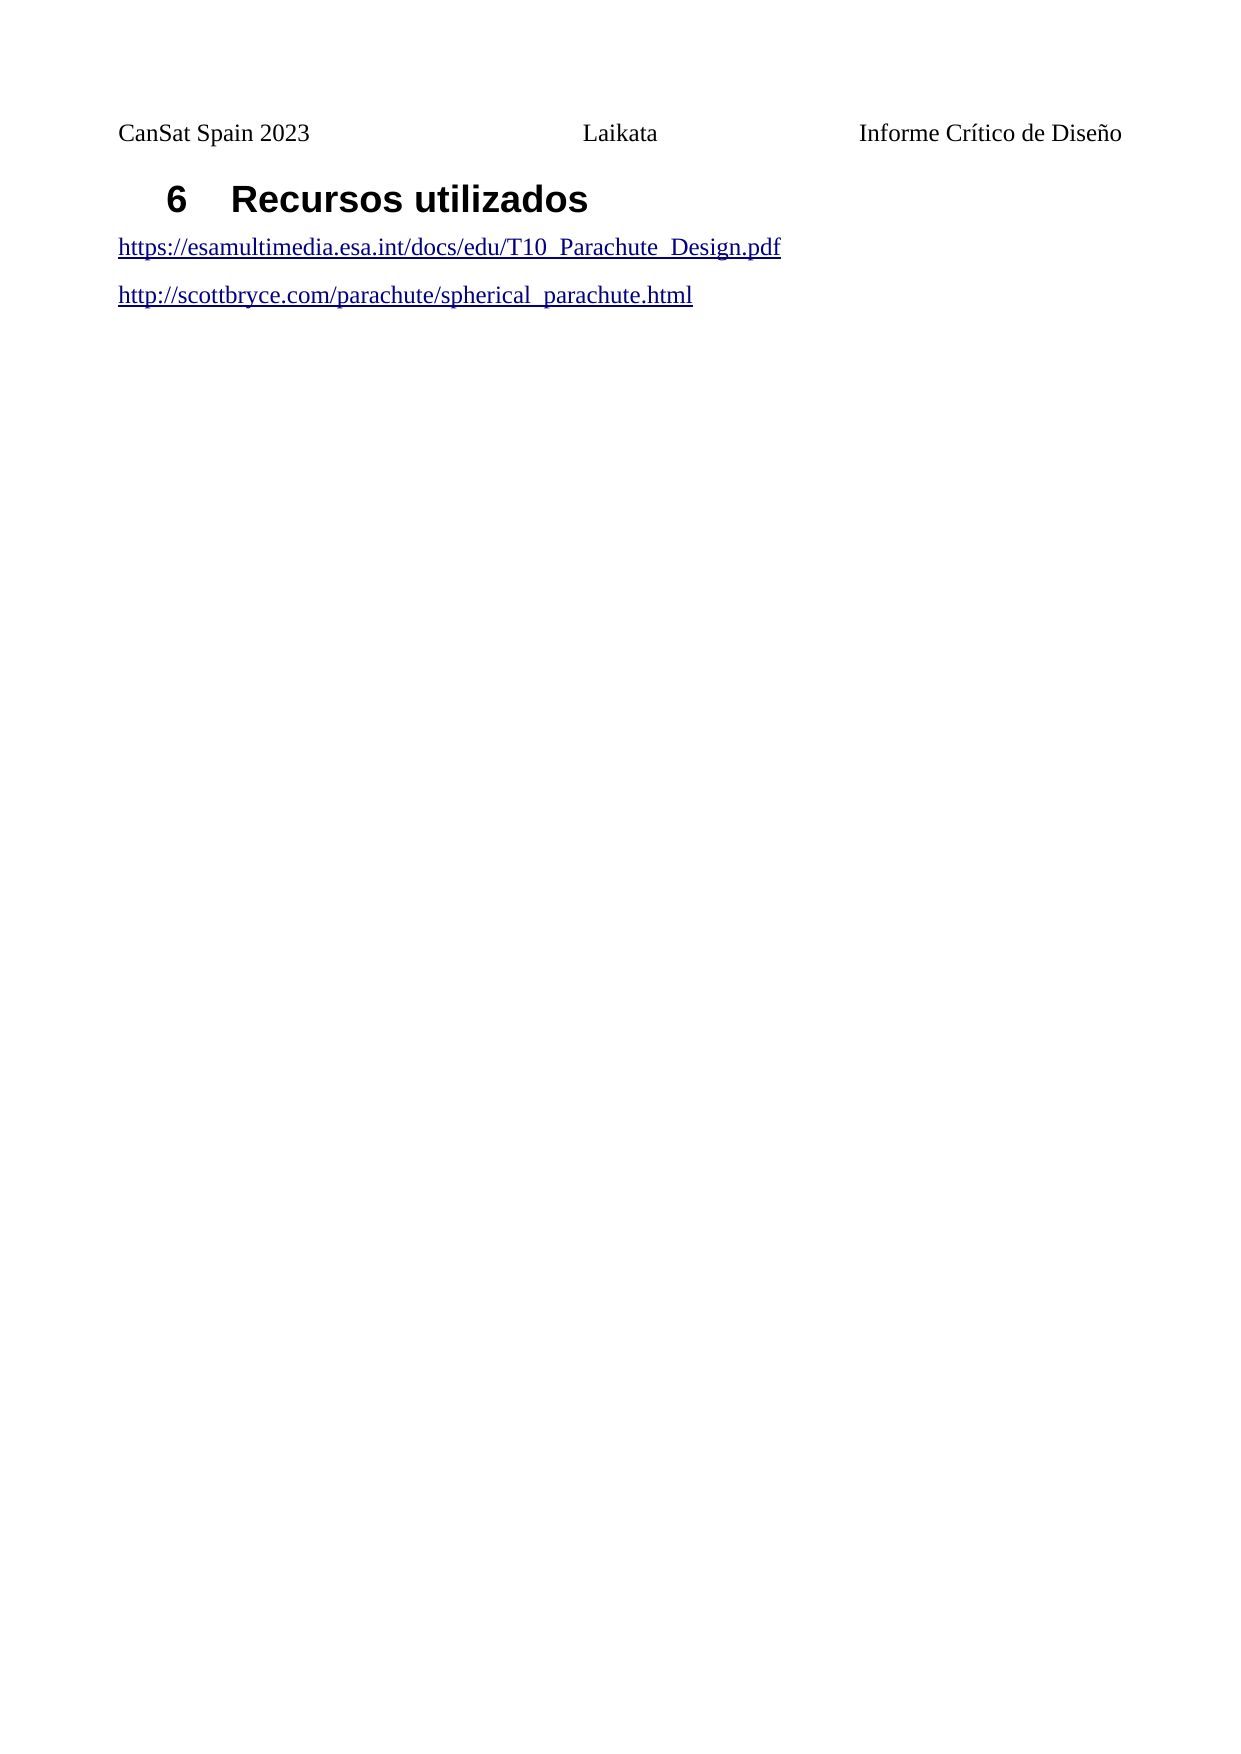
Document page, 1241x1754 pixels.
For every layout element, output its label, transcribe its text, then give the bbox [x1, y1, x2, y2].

subtitle Recursos utilizados [156, 176, 1122, 220]
text http://scottbryce.com/parachute/spherical_parachute.html [118, 280, 1122, 309]
text https://esamultimedia.esa.int/docs/edu/T10_Parachute_Design.pdf [118, 232, 1122, 261]
